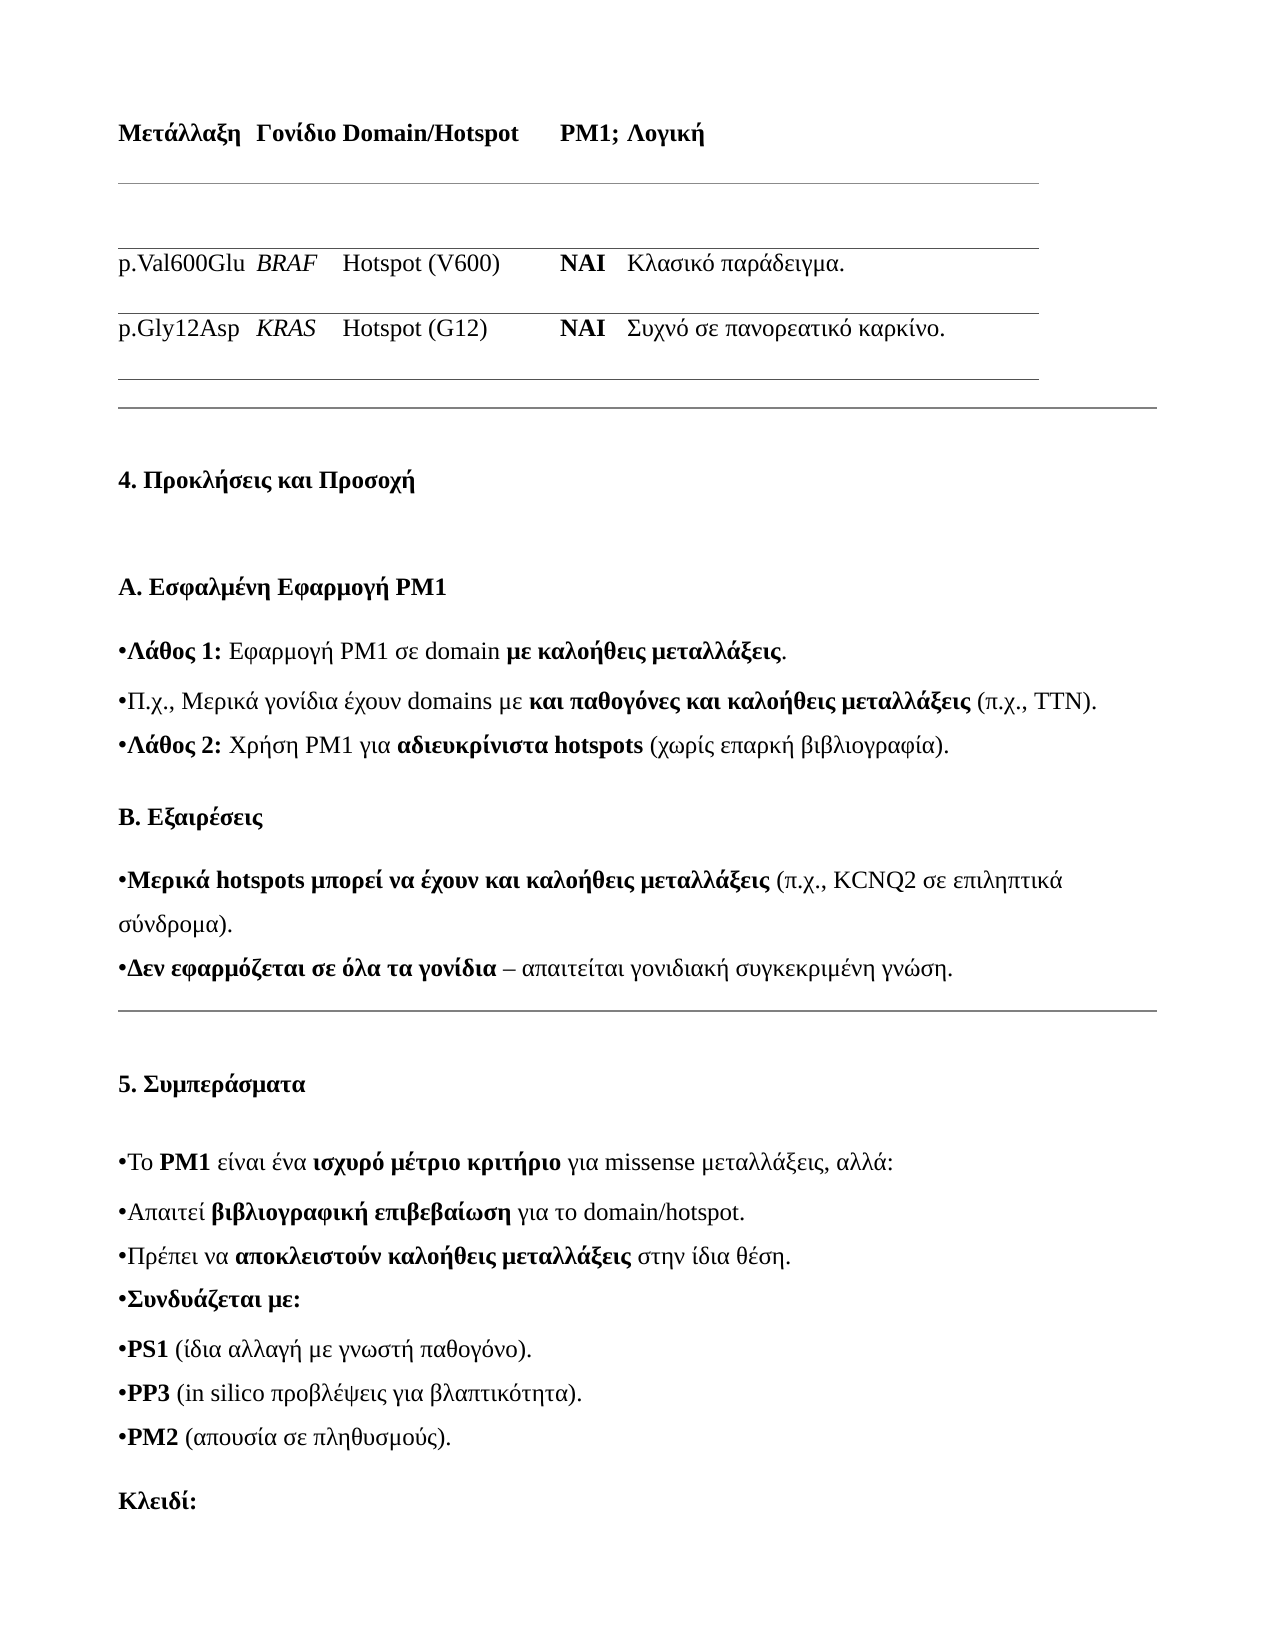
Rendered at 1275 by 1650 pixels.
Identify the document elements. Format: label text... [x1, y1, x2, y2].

table_cell ΝΑΙ [560, 249, 627, 313]
list Απαιτεί βιβλιογραφική επιβεβαίωση για το domain/hotspot. [118, 1182, 1157, 1226]
table_cell KRAS [256, 314, 342, 378]
table_header Μετάλλαξη [118, 118, 256, 183]
subtitle Α. Εσφαλμένη Εφαρμογή PM1 [118, 557, 1157, 601]
table_header Γονίδιο [256, 118, 342, 183]
table_cell BRAF [256, 249, 342, 313]
table_cell [256, 184, 342, 248]
list Δεν εφαρμόζεται σε όλα τα γονίδια – απαιτείται γονιδιακή συγκεκριμένη γνώση. [118, 938, 1157, 982]
subtitle 5. Συμπεράσματα [118, 1069, 1157, 1097]
list PP3 (in silico προβλέψεις για βλαπτικότητα). [118, 1363, 1157, 1407]
list PM2 (απουσία σε πληθυσμούς). [118, 1407, 1157, 1451]
table_cell [118, 184, 256, 248]
table_cell ΝΑΙ [560, 314, 627, 378]
list Συνδυάζεται με: [118, 1269, 1157, 1313]
table_cell Hotspot (V600) [343, 249, 560, 313]
list Π.χ., Μερικά γονίδια έχουν domains με και παθογόνες και καλοήθεις μεταλλάξεις (π.χ., TTN). [118, 671, 1157, 715]
table_cell p.Gly12Asp [118, 314, 256, 378]
table_cell [627, 184, 1038, 248]
table_cell [343, 184, 560, 248]
list Το PM1 είναι ένα ισχυρό μέτριο κριτήριο για missense μεταλλάξεις, αλλά: [118, 1132, 1157, 1176]
table_cell Συχνό σε πανορεατικό καρκίνο. [627, 314, 1038, 378]
list Λάθος 2: Χρήση PM1 για αδιευκρίνιστα hotspots (χωρίς επαρκή βιβλιογραφία). [118, 715, 1157, 758]
table_cell p.Val600Glu [118, 249, 256, 313]
table_cell [560, 184, 627, 248]
table_cell Hotspot (G12) [343, 314, 560, 378]
table_header Domain/Hotspot [343, 118, 560, 183]
table_header Λογική [627, 118, 1038, 183]
list PS1 (ίδια αλλαγή με γνωστή παθογόνο). [118, 1319, 1157, 1363]
list Μερικά hotspots μπορεί να έχουν και καλοήθεις μεταλλάξεις (π.χ., KCNQ2 σε επιληπτικά σύνδρομα). [118, 851, 1157, 938]
list Πρέπει να αποκλειστούν καλοήθεις μεταλλάξεις στην ίδια θέση. [118, 1226, 1157, 1269]
subtitle 4. Προκλήσεις και Προσοχή [118, 465, 1157, 494]
table_cell Κλασικό παράδειγμα. [627, 249, 1038, 313]
text Κλειδί: [118, 1471, 1157, 1515]
subtitle Β. Εξαιρέσεις [118, 787, 1157, 830]
list Λάθος 1: Εφαρμογή PM1 σε domain με καλοήθεις μεταλλάξεις. [118, 621, 1157, 665]
table_header PM1; [560, 118, 627, 183]
